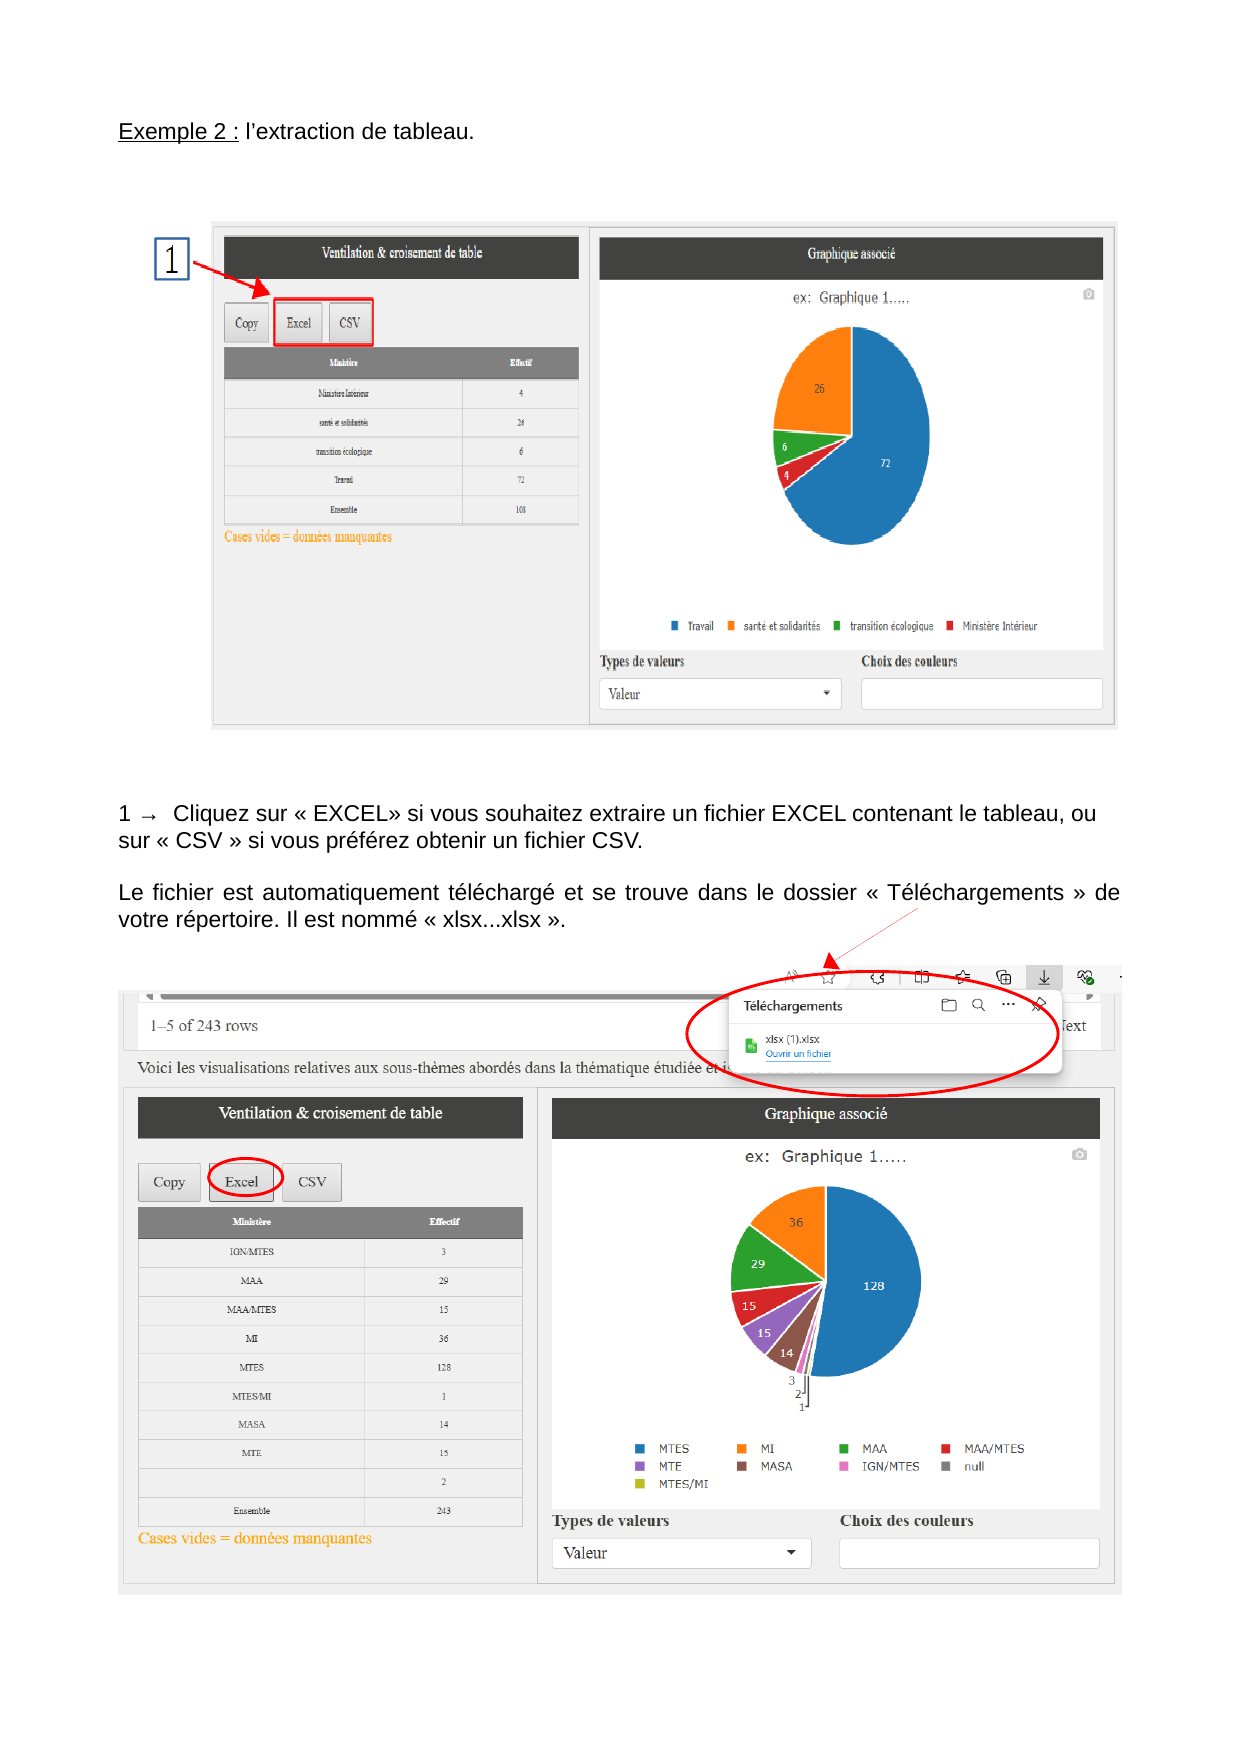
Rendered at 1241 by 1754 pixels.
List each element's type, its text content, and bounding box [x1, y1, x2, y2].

picture [118, 965, 1123, 1595]
text Le fichier est automatiquement téléchargé et se trouve dans le dossier « Téléchargements » de votre répertoire. Il est nommé « xlsx...xlsx ». [118, 879, 1122, 932]
picture [689, 973, 1056, 1094]
text Exemple 2 : l’extraction de tableau. [118, 118, 1122, 144]
text 1 → Cliquez sur « EXCEL» si vous souhaitez extraire un fichier EXCEL contenant le tableau, ou sur « CSV » si vous préférez obtenir un fichier CSV. [118, 800, 1122, 853]
picture [145, 200, 1122, 748]
